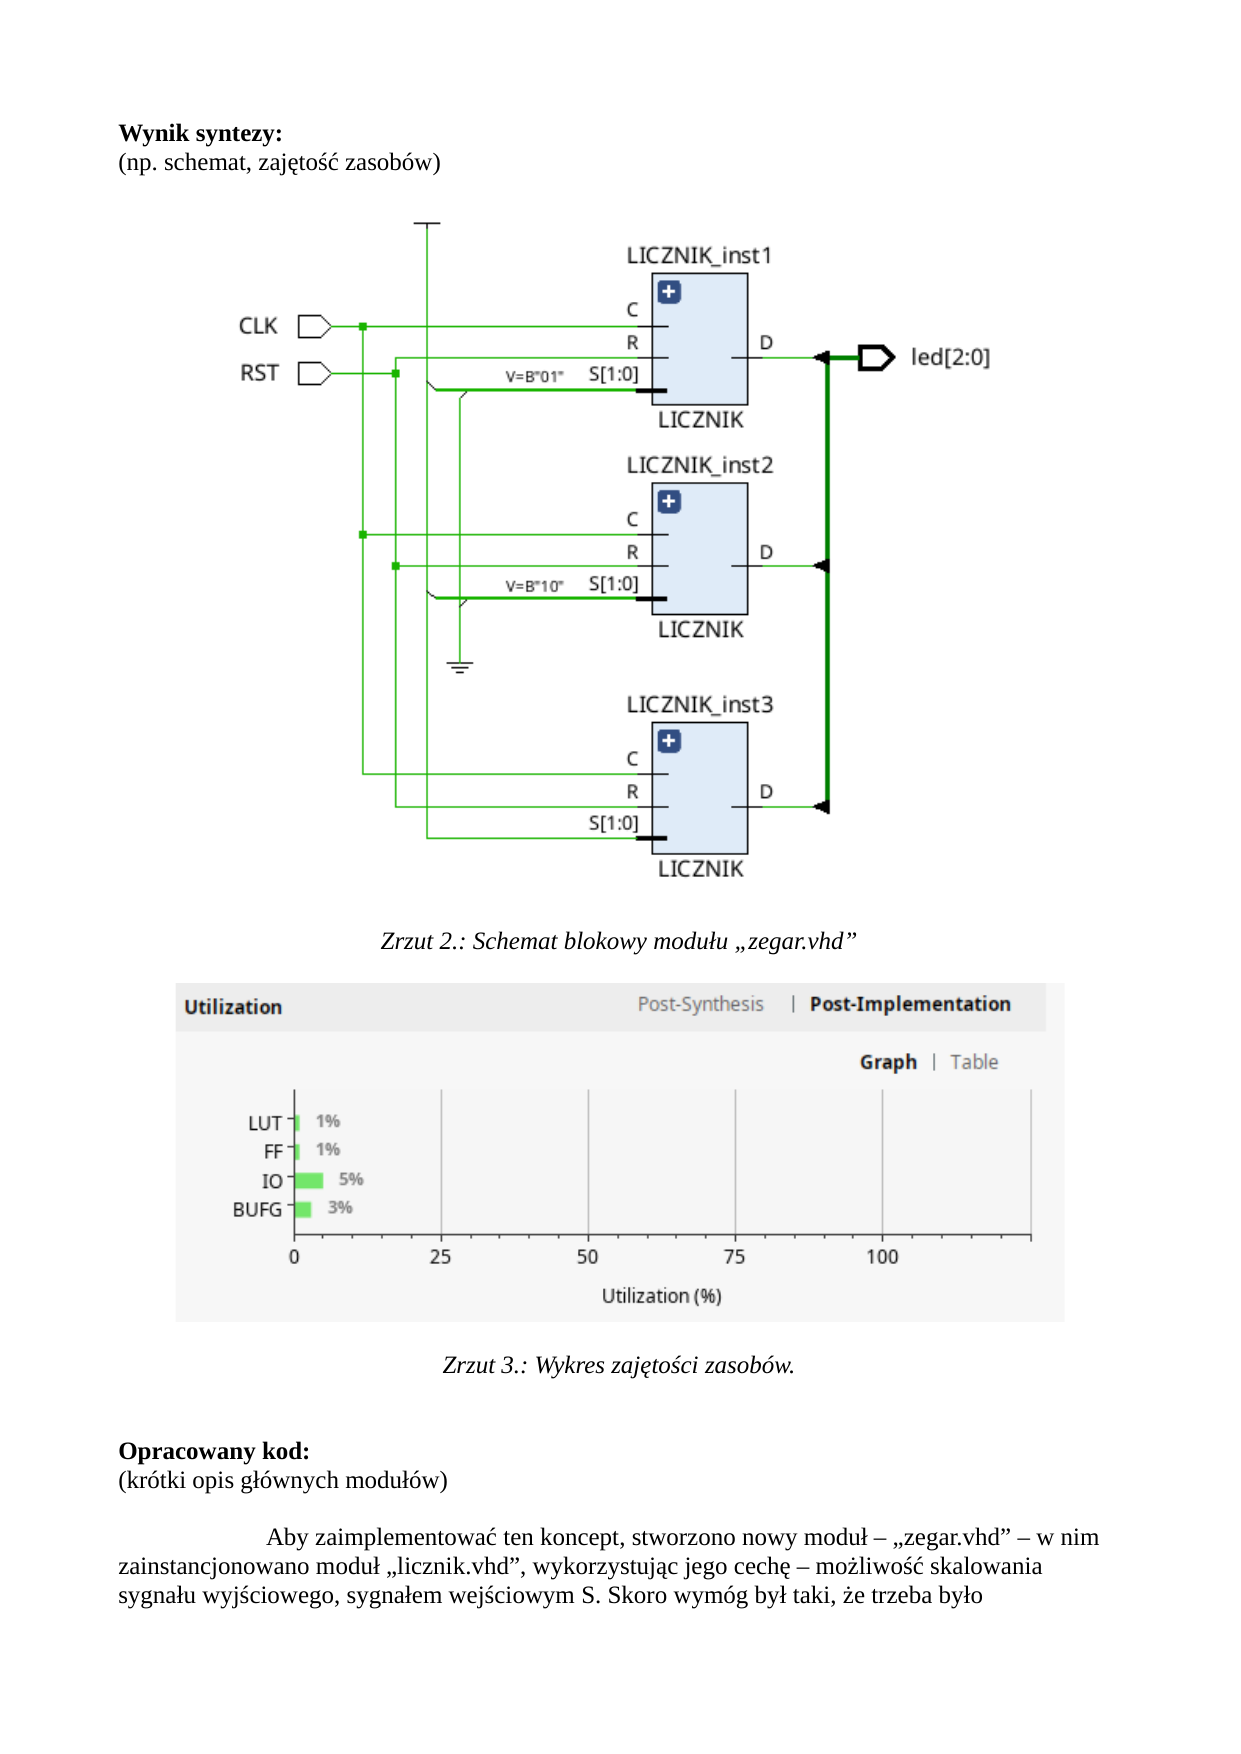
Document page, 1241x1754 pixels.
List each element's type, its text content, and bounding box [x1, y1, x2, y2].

text (np. schemat, zajętość zasobów) [118, 147, 1122, 176]
text Opracowany kod: [118, 1436, 1122, 1465]
text (krótki opis głównych modułów) [118, 1465, 1122, 1494]
text Aby zaimplementować ten koncept, stworzono nowy moduł – „zegar.vhd” – w nim zainstancjonowano moduł „licznik.vhd”, wykorzystując jego cechę – możliwość skalowania sygnału wyjściowego, sygnałem wejściowym S. Skoro wymóg był taki, że trzeba było [118, 1522, 1122, 1609]
text Zrzut 2.: Schemat blokowy modułu „zegar.vhd” [118, 204, 1122, 955]
picture [231, 204, 1010, 927]
picture [175, 983, 1065, 1322]
text Zrzut 3.: Wykres zajętości zasobów. [118, 1350, 1122, 1379]
text Wynik syntezy: [118, 118, 1122, 147]
